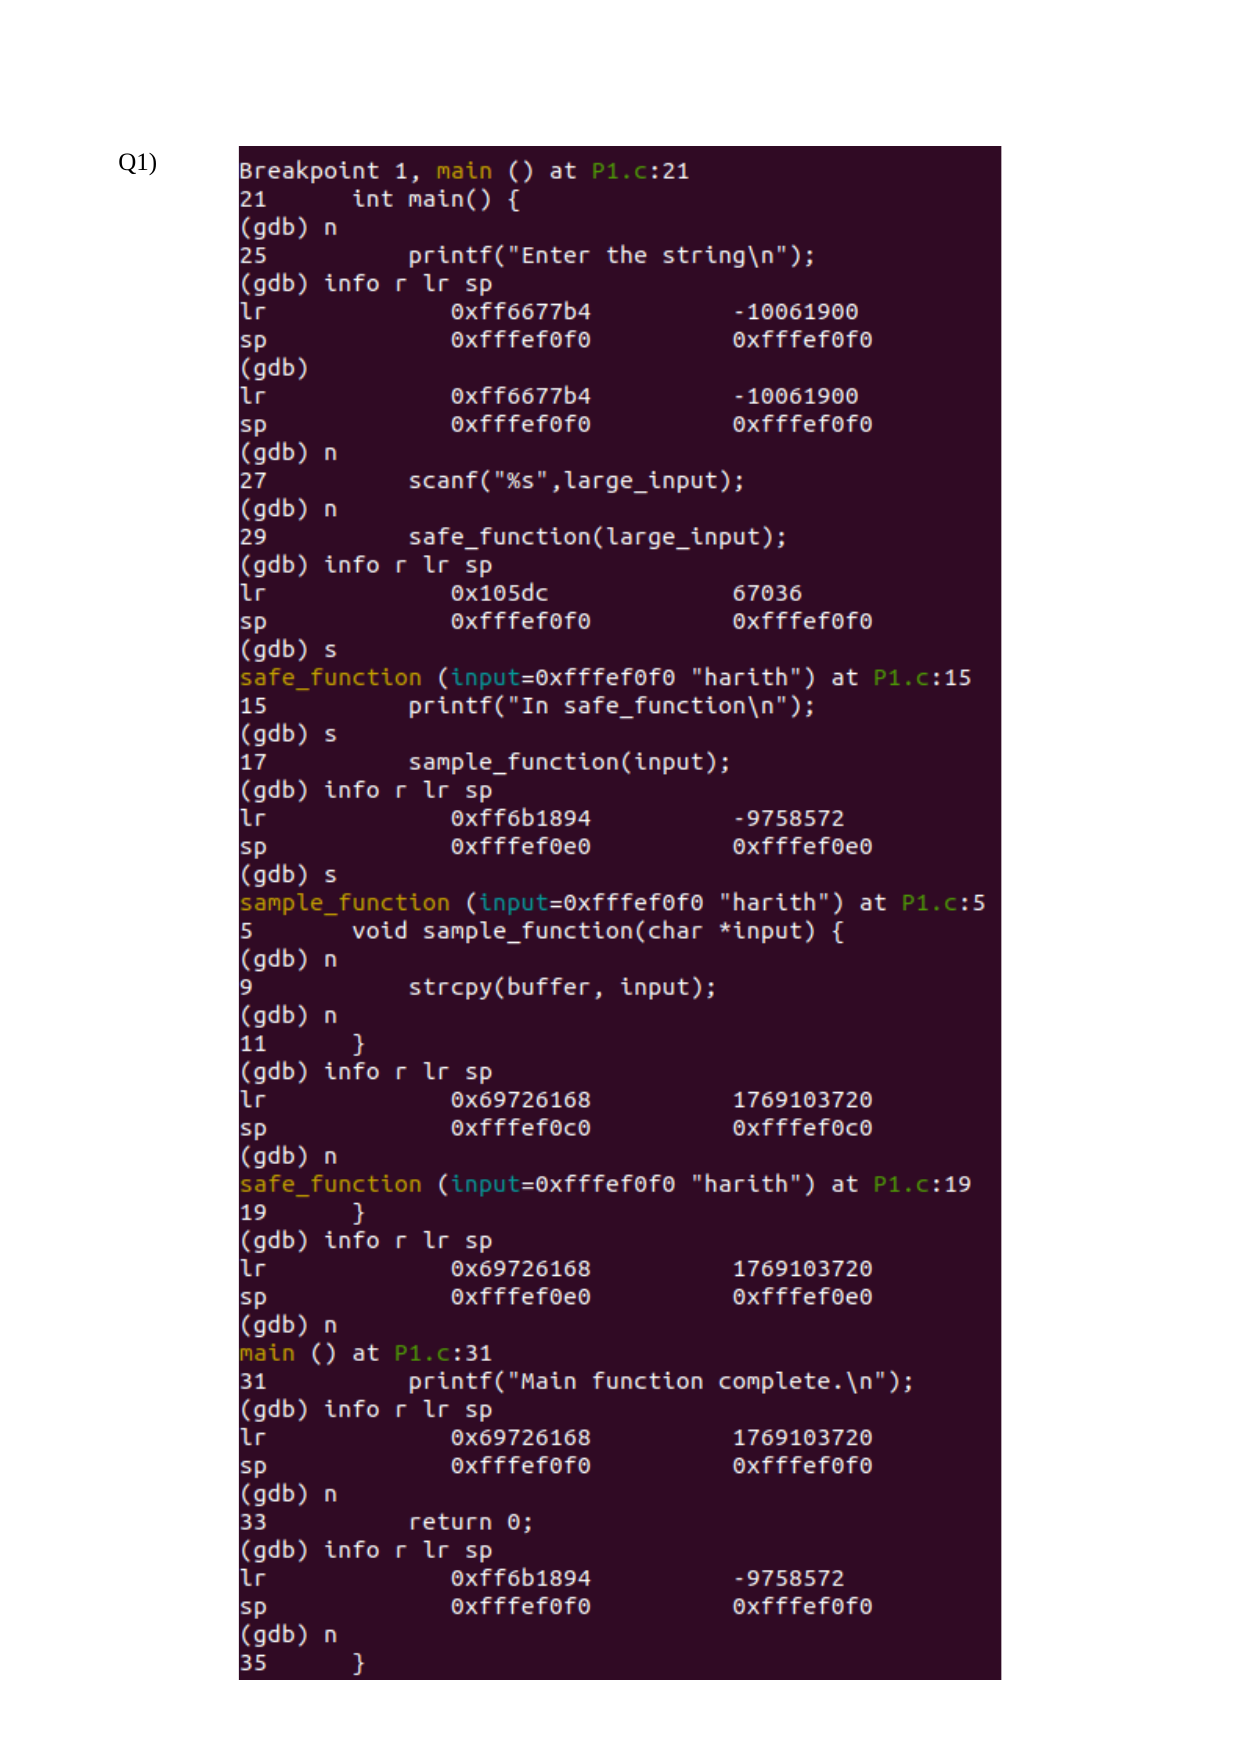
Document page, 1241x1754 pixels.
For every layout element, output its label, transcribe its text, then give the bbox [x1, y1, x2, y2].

text [1002, 147, 1122, 176]
picture [238, 146, 1002, 1680]
text Q1) [118, 147, 238, 176]
